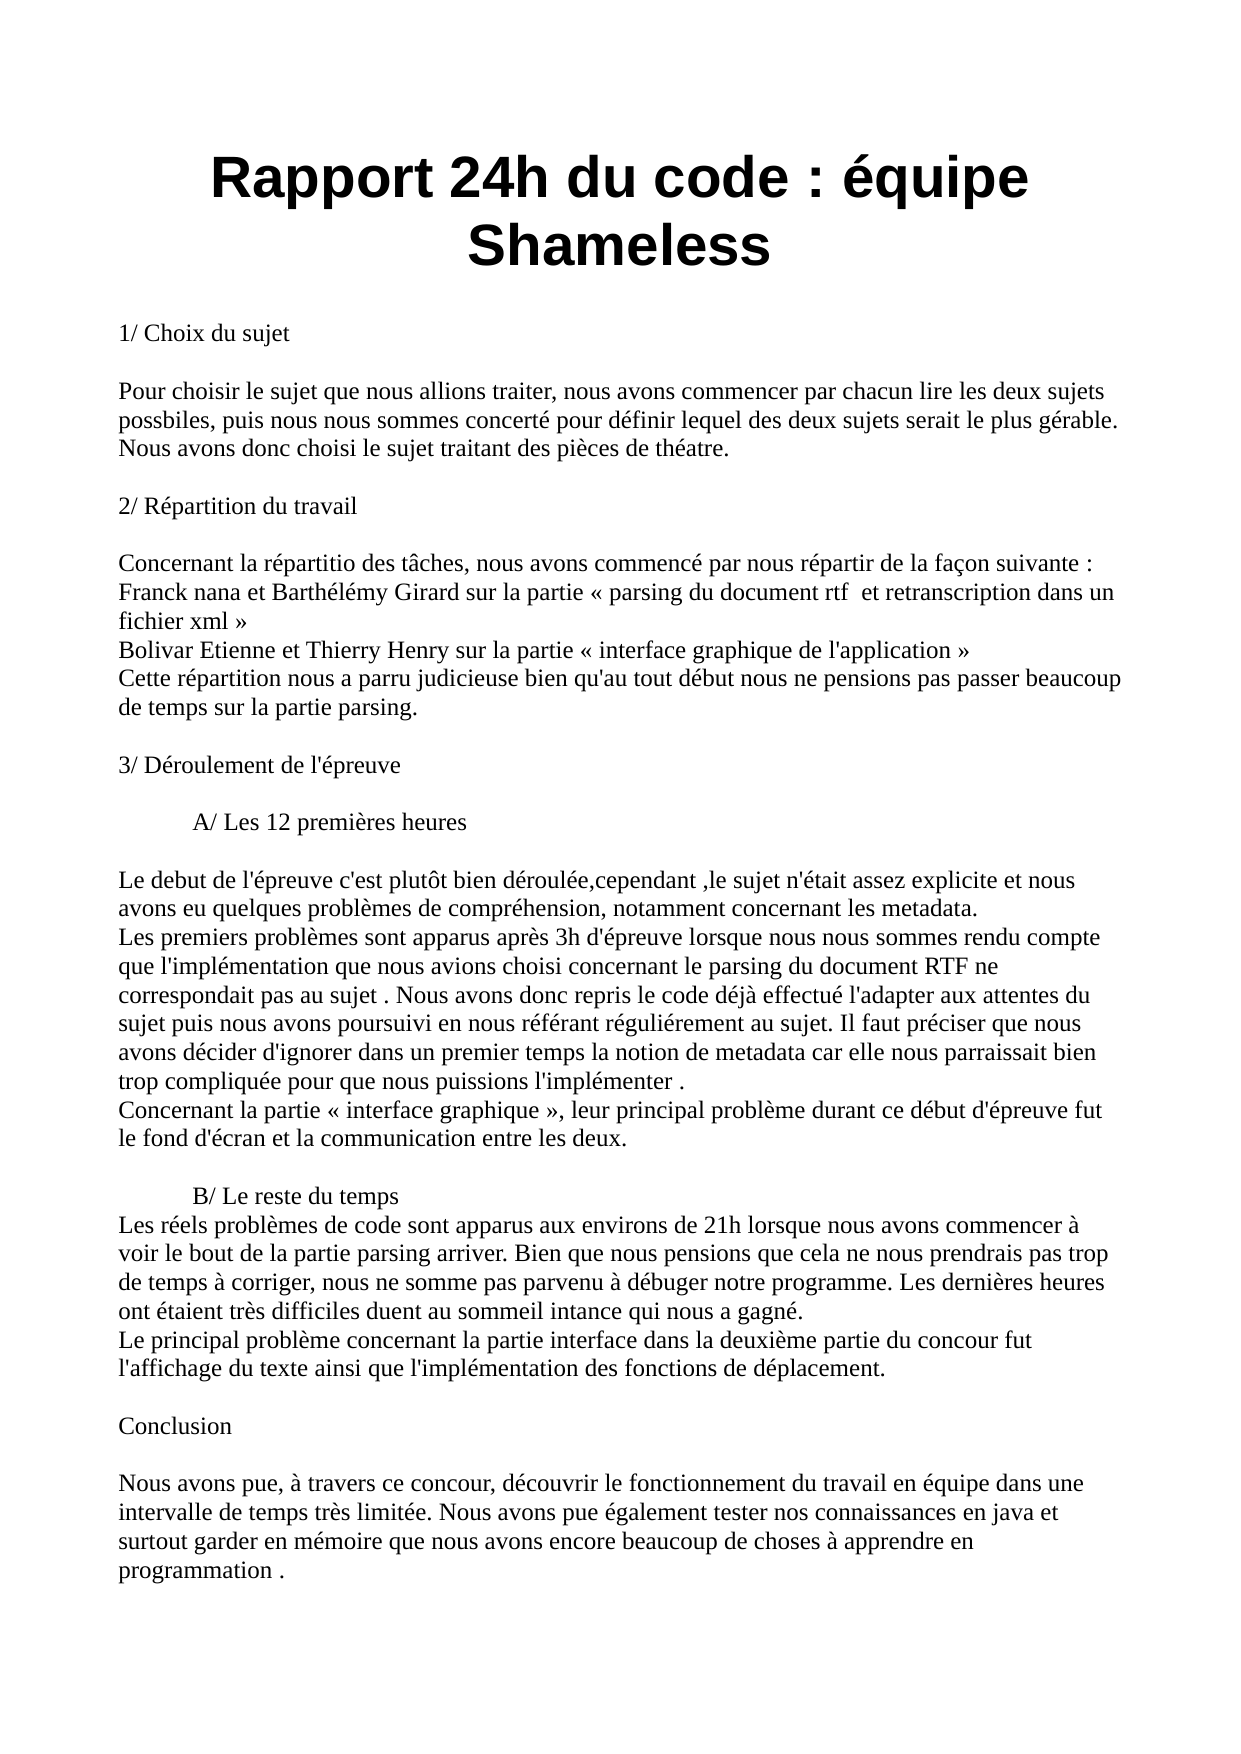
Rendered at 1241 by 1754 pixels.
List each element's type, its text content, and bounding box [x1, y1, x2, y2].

text Le debut de l'épreuve c'est plutôt bien déroulée,cependant ,le sujet n'était assez explicite et nous avons eu quelques problèmes de compréhension, notamment concernant les metadata. [118, 865, 1122, 922]
text Conclusion [118, 1411, 1122, 1440]
text 2/ Répartition du travail [118, 491, 1122, 520]
text Concernant la répartitio des tâches, nous avons commencé par nous répartir de la façon suivante : [118, 548, 1122, 577]
text Les réels problèmes de code sont apparus aux environs de 21h lorsque nous avons commencer à voir le bout de la partie parsing arriver. Bien que nous pensions que cela ne nous prendrais pas trop de temps à corriger, nous ne somme pas parvenu à débuger notre programme. Les dernières heures ont étaient très difficiles duent au sommeil intance qui nous a gagné. [118, 1210, 1122, 1325]
text Cette répartition nous a parru judicieuse bien qu'au tout début nous ne pensions pas passer beaucoup de temps sur la partie parsing. [118, 663, 1122, 721]
text Franck nana et Barthélémy Girard sur la partie « parsing du document rtf et retranscription dans un fichier xml » [118, 577, 1122, 635]
text A/ Les 12 premières heures [118, 807, 1122, 836]
text Nous avons donc choisi le sujet traitant des pièces de théatre. [118, 433, 1122, 462]
text Les premiers problèmes sont apparus après 3h d'épreuve lorsque nous nous sommes rendu compte que l'implémentation que nous avions choisi concernant le parsing du document RTF ne correspondait pas au sujet . Nous avons donc repris le code déjà effectué l'adapter aux attentes du sujet puis nous avons poursuivi en nous référant réguliérement au sujet. Il faut préciser que nous avons décider d'ignorer dans un premier temps la notion de metadata car elle nous parraissait bien trop compliquée pour que nous puissions l'implémenter . [118, 922, 1122, 1095]
text Bolivar Etienne et Thierry Henry sur la partie « interface graphique de l'application » [118, 635, 1122, 663]
text 3/ Déroulement de l'épreuve [118, 750, 1122, 778]
text Le principal problème concernant la partie interface dans la deuxième partie du concour fut l'affichage du texte ainsi que l'implémentation des fonctions de déplacement. [118, 1325, 1122, 1382]
text 1/ Choix du sujet [118, 318, 1122, 347]
text Nous avons pue, à travers ce concour, découvrir le fonctionnement du travail en équipe dans une intervalle de temps très limitée. Nous avons pue également tester nos connaissances en java et surtout garder en mémoire que nous avons encore beaucoup de choses à apprendre en programmation . [118, 1468, 1122, 1583]
text Pour choisir le sujet que nous allions traiter, nous avons commencer par chacun lire les deux sujets possbiles, puis nous nous sommes concerté pour définir lequel des deux sujets serait le plus gérable. [118, 376, 1122, 433]
text Concernant la partie « interface graphique », leur principal problème durant ce début d'épreuve fut le fond d'écran et la communication entre les deux. [118, 1095, 1122, 1152]
text B/ Le reste du temps [118, 1181, 1122, 1210]
title Rapport 24h du code : équipe Shameless [118, 143, 1122, 277]
